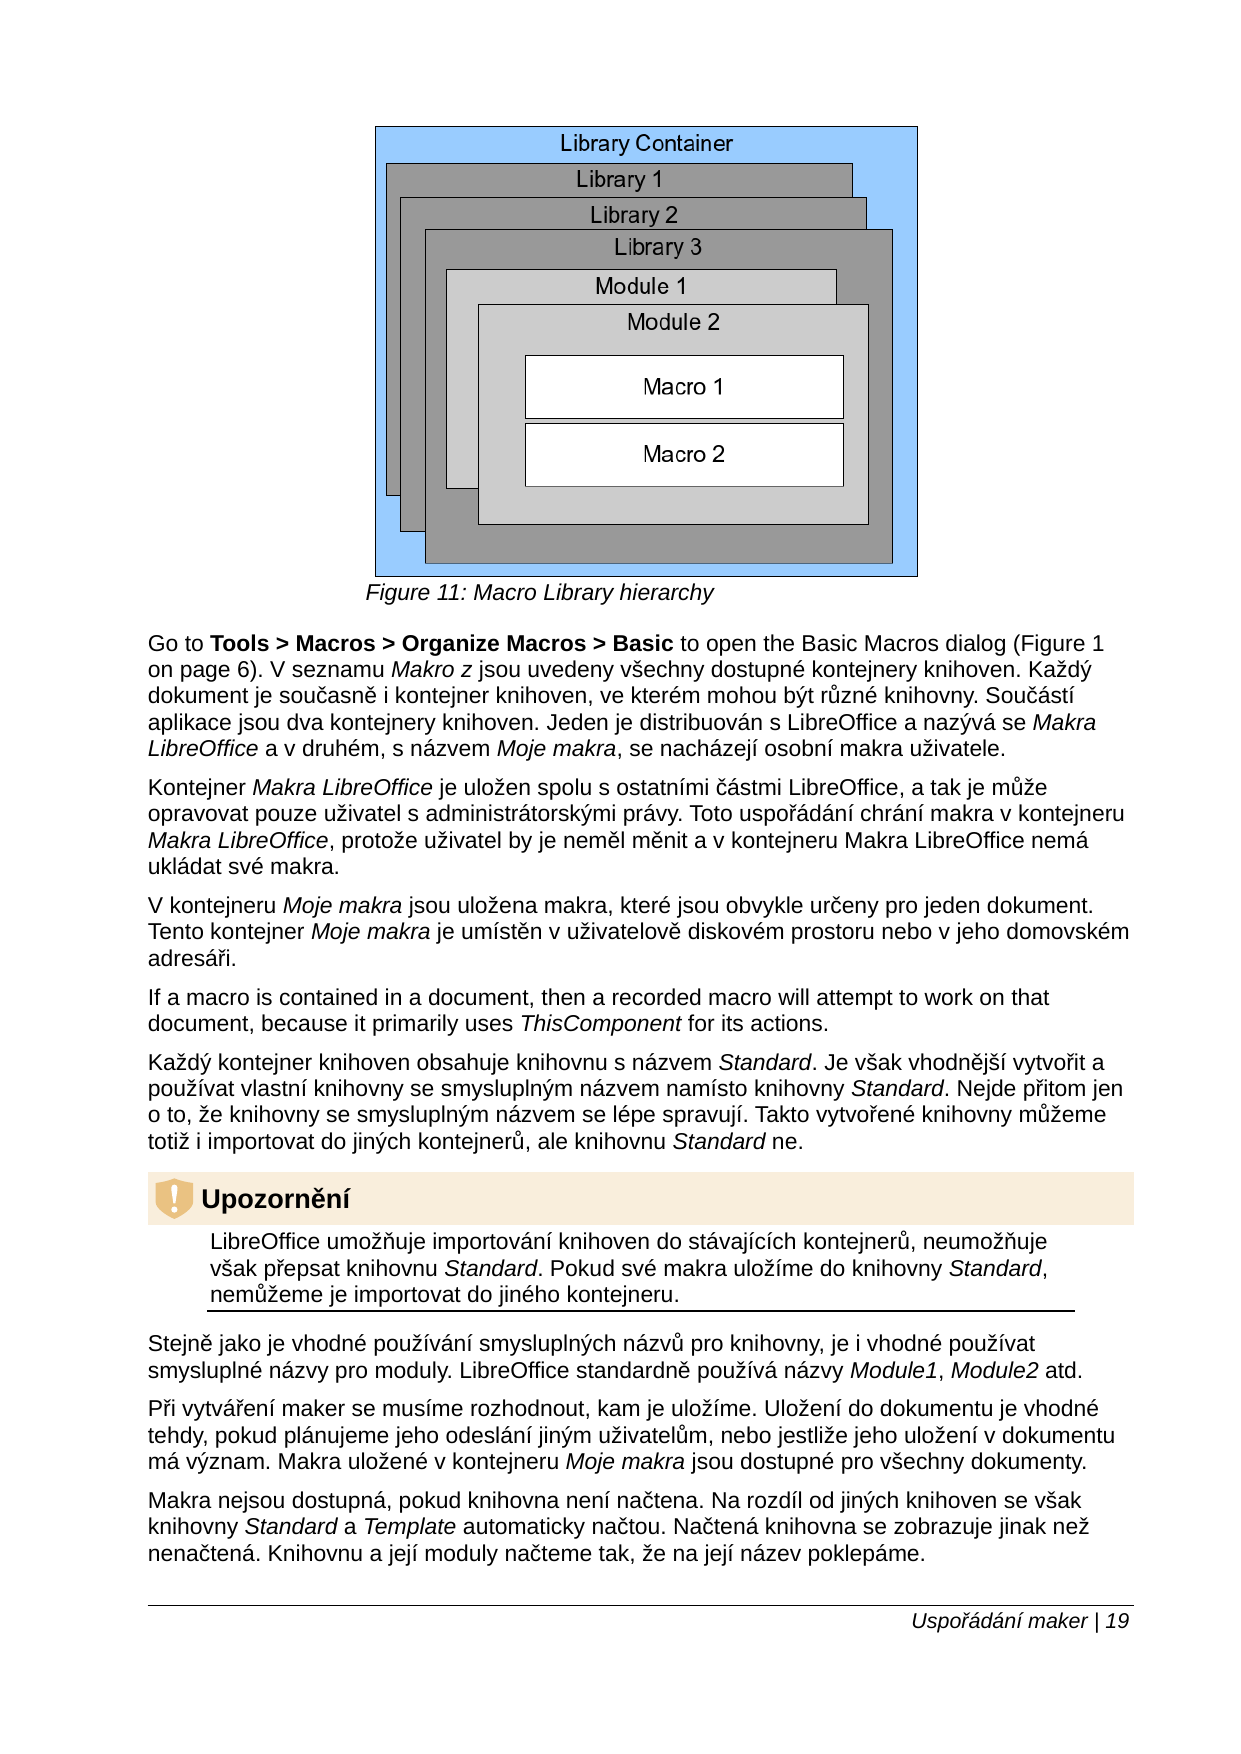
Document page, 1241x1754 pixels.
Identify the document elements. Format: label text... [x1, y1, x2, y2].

picture [365, 118, 927, 579]
text Go to Tools > Macros > Organize Macros > Basic to open the Basic Macros dialog (Figure 1 on page 5). V seznamu Makro z jsou uvedeny všechny dostupné kontejnery knihoven. Každý dokument je současně i kontejner knihoven, ve kterém mohou být různé knihovny. Součástí aplikace jsou dva kontejnery knihoven. Jeden je distribuován s LibreOffice a nazývá se Makra LibreOffice a v druhém, s názvem Moje makra, se nacházejí osobní makra uživatele. [148, 630, 1134, 762]
text Při vytváření maker se musíme rozhodnout, kam je uložíme. Uložení do dokumentu je vhodné tehdy, pokud plánujeme jeho odeslání jiným uživatelům, nebo jestliže jeho uložení v dokumentu má význam. Makra uložené v kontejneru Moje makra jsou dostupné pro všechny dokumenty. [148, 1395, 1134, 1474]
text Kontejner Makra LibreOffice je uložen spolu s ostatními částmi LibreOffice, a tak je může opravovat pouze uživatel s administrátorskými právy. Toto uspořádání chrání makra v kontejneru Makra LibreOffice, protože uživatel by je neměl měnit a v kontejneru Makra LibreOffice nemá ukládat své makra. [148, 774, 1134, 879]
subtitle Upozornění [148, 1172, 1134, 1225]
text Makra nejsou dostupná, pokud knihovna není načtena. Na rozdíl od jiných knihoven se však knihovny Standard a Template automaticky načtou. Načtená knihovna se zobrazuje jinak než nenačtená. Knihovnu a její moduly načteme tak, že na její název poklepáme. [148, 1487, 1134, 1566]
text Figure 11: Macro Library hierarchy [365, 579, 916, 605]
text Každý kontejner knihoven obsahuje knihovnu s názvem Standard. Je však vhodnější vytvořit a používat vlastní knihovny se smysluplným názvem namísto knihovny Standard. Nejde přitom jen o to, že knihovny se smysluplným názvem se lépe spravují. Takto vytvořené knihovny můžeme totiž i importovat do jiných kontejnerů, ale knihovnu Standard ne. [148, 1049, 1134, 1154]
text V kontejneru Moje makra jsou uložena makra, které jsou obvykle určeny pro jeden dokument. Tento kontejner Moje makra je umístěn v uživatelově diskovém prostoru nebo v jeho domovském adresáři. [148, 892, 1134, 971]
text If a macro is contained in a document, then a recorded macro will attempt to work on that document, because it primarily uses ThisComponent for its actions. [148, 983, 1134, 1036]
text LibreOffice umožňuje importování knihoven do stávajících kontejnerů, neumožňuje však přepsat knihovnu Standard. Pokud své makra uložíme do knihovny Standard, nemůžeme je importovat do jiného kontejneru. [207, 1225, 1075, 1310]
text Stejně jako je vhodné používání smysluplných názvů pro knihovny, je i vhodné používat smysluplné názvy pro moduly. LibreOffice standardně používá názvy Module1, Module2 atd. [148, 1330, 1134, 1383]
